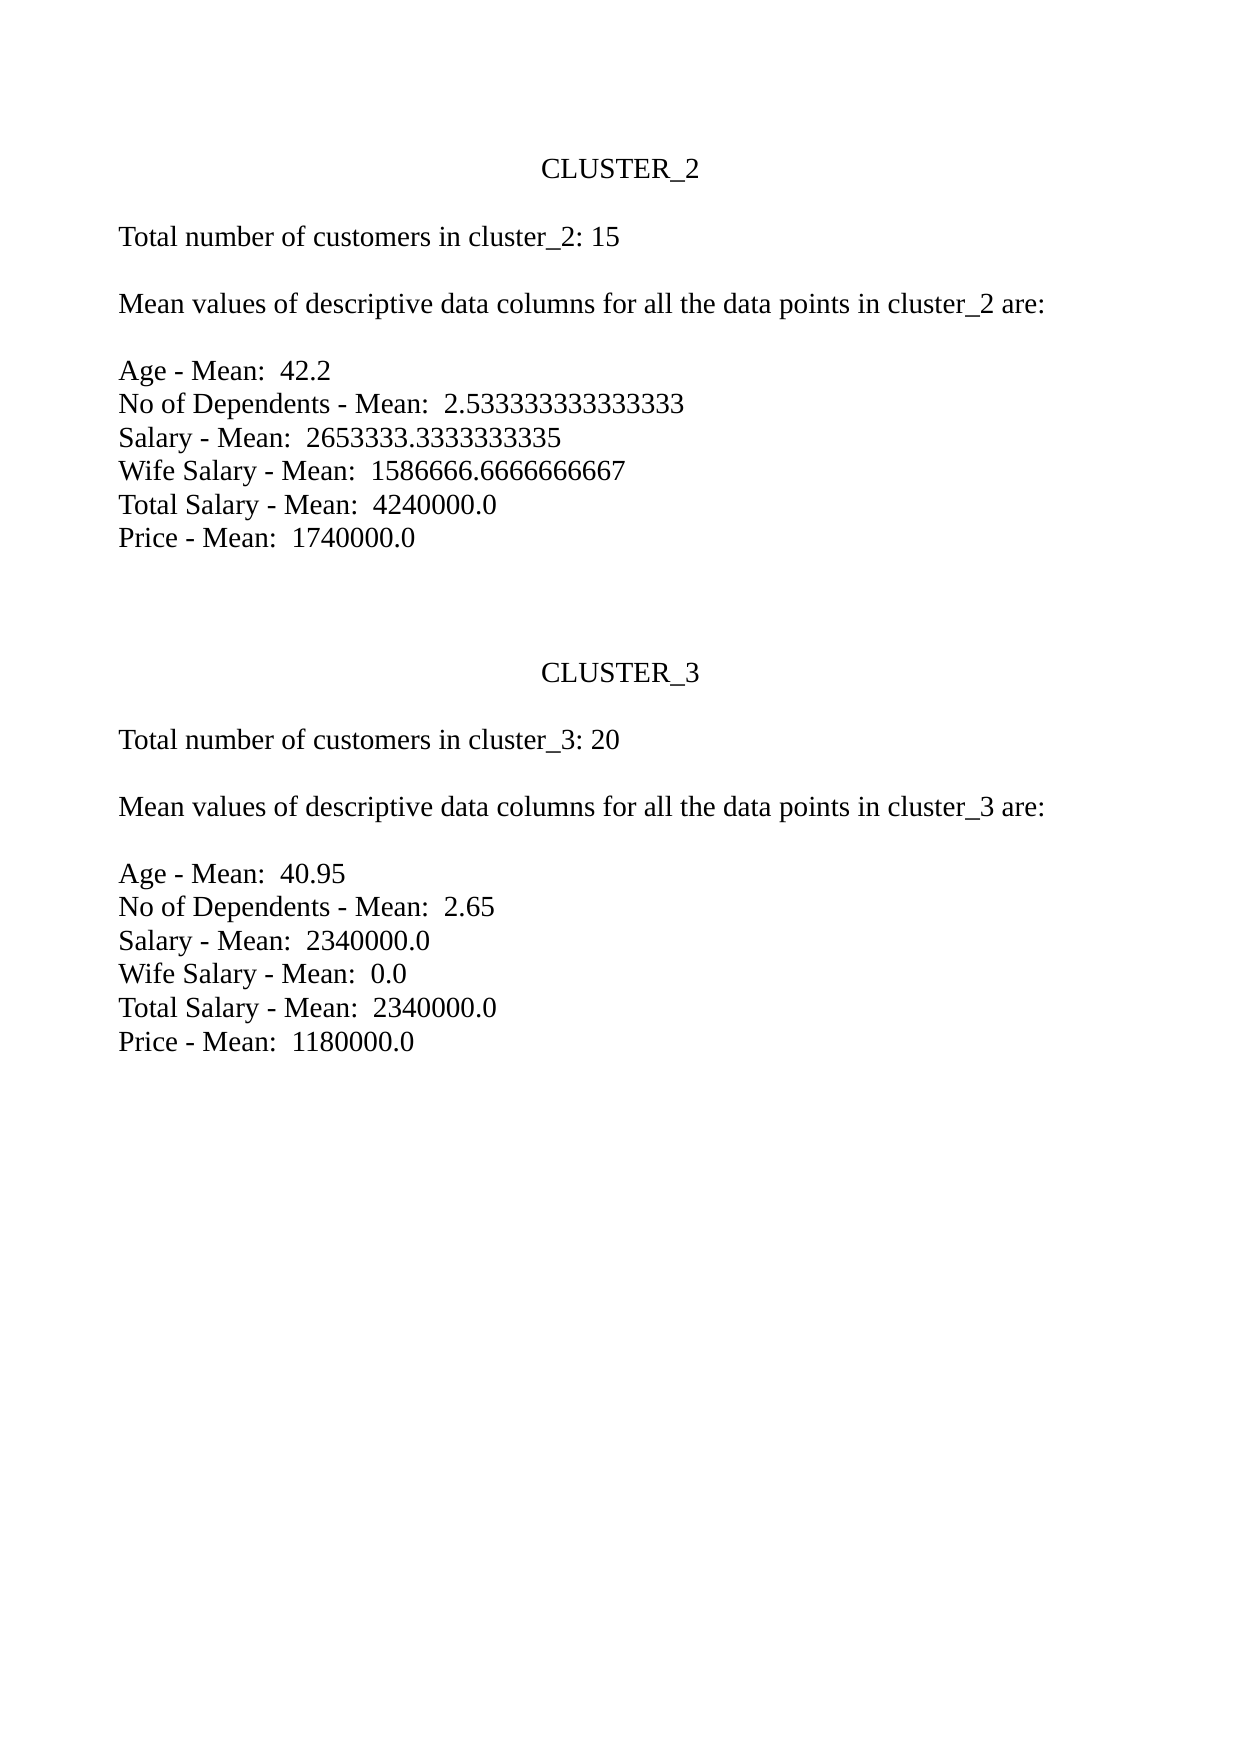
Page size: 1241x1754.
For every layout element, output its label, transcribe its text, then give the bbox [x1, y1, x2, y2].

text Mean values of descriptive data columns for all the data points in cluster_2 are: [118, 286, 1122, 319]
text Total Salary - Mean: 2340000.0 [118, 990, 1122, 1024]
text Price - Mean: 1740000.0 [118, 521, 1122, 554]
text Wife Salary - Mean: 1586666.6666666667 [118, 453, 1122, 487]
text Salary - Mean: 2653333.3333333335 [118, 420, 1122, 453]
text No of Dependents - Mean: 2.533333333333333 [118, 386, 1122, 420]
text Total Salary - Mean: 4240000.0 [118, 487, 1122, 521]
text Age - Mean: 40.95 [118, 856, 1122, 889]
text Wife Salary - Mean: 0.0 [118, 957, 1122, 990]
text Total number of customers in cluster_3: 20 [118, 722, 1122, 755]
text No of Dependents - Mean: 2.65 [118, 889, 1122, 923]
text Price - Mean: 1180000.0 [118, 1024, 1122, 1057]
text Salary - Mean: 2340000.0 [118, 923, 1122, 957]
text Total number of customers in cluster_2: 15 [118, 219, 1122, 252]
text CLUSTER_2 [118, 152, 1122, 185]
text Mean values of descriptive data columns for all the data points in cluster_3 are: [118, 789, 1122, 822]
text CLUSTER_3 [118, 655, 1122, 688]
text Age - Mean: 42.2 [118, 353, 1122, 386]
